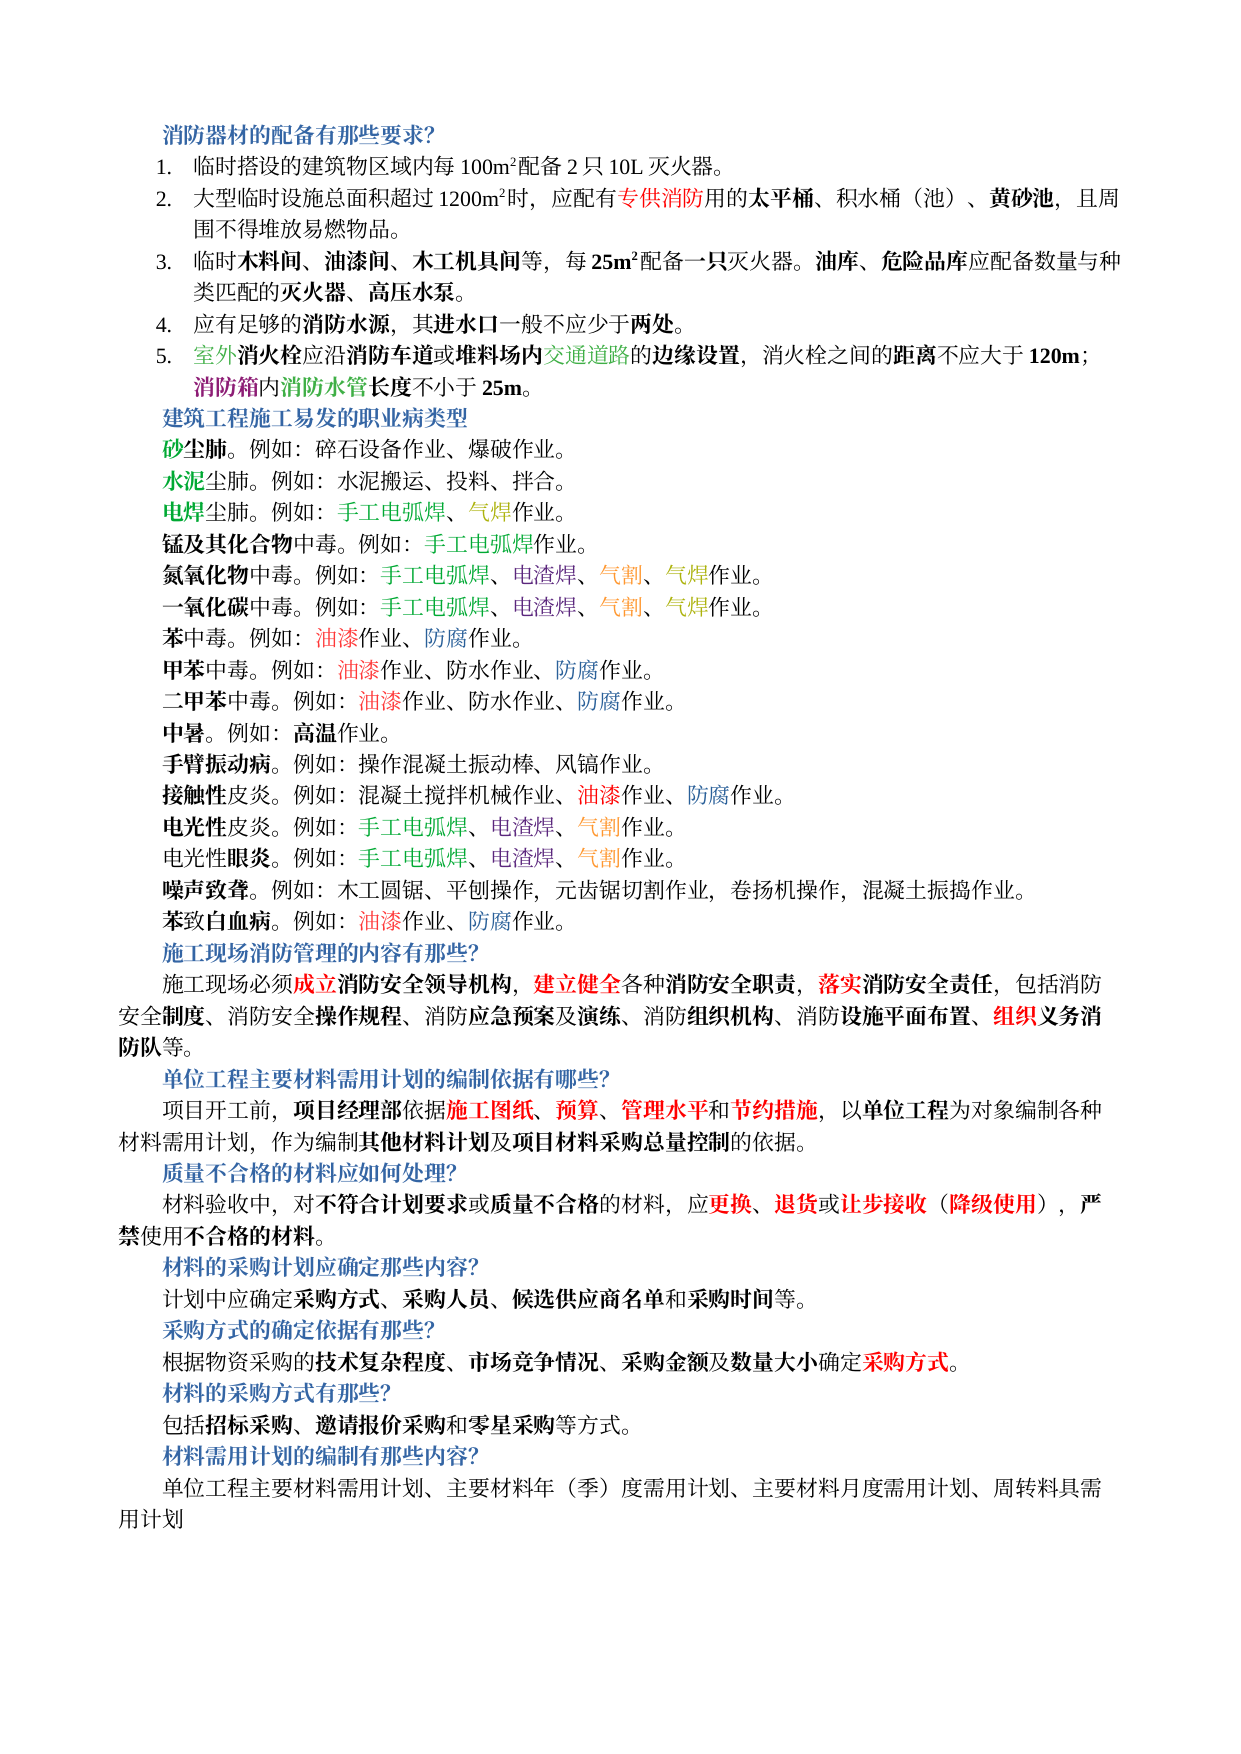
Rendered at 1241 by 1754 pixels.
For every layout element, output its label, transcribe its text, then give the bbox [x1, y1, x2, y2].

text 苯致白血病。例如：油漆作业、防腐作业。 [118, 904, 1122, 936]
text 单位工程主要材料需用计划、主要材料年（季）度需用计划、主要材料月度需用计划、周转料具需用计划 [118, 1471, 1122, 1534]
text 甲苯中毒。例如：油漆作业、防水作业、防腐作业。 [118, 653, 1122, 684]
subtitle 单位工程主要材料需用计划的编制依据有哪些？ [118, 1062, 1122, 1093]
subtitle 材料的采购方式有那些？ [118, 1376, 1122, 1408]
text 包括招标采购、邀请报价采购和零星采购等方式。 [118, 1408, 1122, 1439]
text 手臂振动病。例如：操作混凝土振动棒、风镐作业。 [118, 747, 1122, 779]
text 苯中毒。例如：油漆作业、防腐作业。 [118, 621, 1122, 653]
text 水泥尘肺。例如：水泥搬运、投料、拌合。 [118, 464, 1122, 496]
subtitle 建筑工程施工易发的职业病类型 [118, 401, 1122, 433]
text 接触性皮炎。例如：混凝土搅拌机械作业、油漆作业、防腐作业。 [118, 779, 1122, 810]
text 电光性眼炎。例如：手工电弧焊、电渣焊、气割作业。 [118, 842, 1122, 873]
text 电光性皮炎。例如：手工电弧焊、电渣焊、气割作业。 [118, 810, 1122, 842]
subtitle 材料的采购计划应确定那些内容？ [118, 1251, 1122, 1282]
list 临时木料间、油漆间、木工机具间等，每25m2配备一只灭火器。油库、危险品库应配备数量与种类匹配的灭火器、高压水泵。 [156, 244, 1122, 307]
text 施工现场必须成立消防安全领导机构，建立健全各种消防安全职责，落实消防安全责任，包括消防安全制度、消防安全操作规程、消防应急预案及演练、消防组织机构、消防设施平面布置、组织义务消防队等。 [118, 967, 1122, 1062]
list 大型临时设施总面积超过1200m2时，应配有专供消防用的太平桶、积水桶（池）、黄砂池，且周围不得堆放易燃物品。 [156, 181, 1122, 244]
text 砂尘肺。例如：碎石设备作业、爆破作业。 [118, 433, 1122, 464]
subtitle 质量不合格的材料应如何处理？ [118, 1156, 1122, 1188]
text 项目开工前，项目经理部依据施工图纸、预算、管理水平和节约措施，以单位工程为对象编制各种材料需用计划，作为编制其他材料计划及项目材料采购总量控制的依据。 [118, 1093, 1122, 1156]
list 临时搭设的建筑物区域内每100m2配备2只10L灭火器。 [156, 149, 1122, 181]
subtitle 施工现场消防管理的内容有那些？ [118, 936, 1122, 967]
text 电焊尘肺。例如：手工电弧焊、气焊作业。 [118, 496, 1122, 527]
list 室外消火栓应沿消防车道或堆料场内交通道路的边缘设置，消火栓之间的距离不应大于120m；消防箱内消防水管长度不小于25m。 [156, 338, 1122, 401]
subtitle 材料需用计划的编制有那些内容？ [118, 1439, 1122, 1471]
text 根据物资采购的技术复杂程度、市场竞争情况、采购金额及数量大小确定采购方式。 [118, 1345, 1122, 1376]
text 材料验收中，对不符合计划要求或质量不合格的材料，应更换、退货或让步接收（降级使用），严禁使用不合格的材料。 [118, 1188, 1122, 1251]
text 锰及其化合物中毒。例如：手工电弧焊作业。 [118, 527, 1122, 558]
text 计划中应确定采购方式、采购人员、候选供应商名单和采购时间等。 [118, 1282, 1122, 1313]
text 一氧化碳中毒。例如：手工电弧焊、电渣焊、气割、气焊作业。 [118, 590, 1122, 621]
text 氮氧化物中毒。例如：手工电弧焊、电渣焊、气割、气焊作业。 [118, 558, 1122, 590]
subtitle 消防器材的配备有那些要求？ [118, 118, 1122, 149]
text 中暑。例如：高温作业。 [118, 716, 1122, 747]
subtitle 采购方式的确定依据有那些？ [118, 1313, 1122, 1345]
text 二甲苯中毒。例如：油漆作业、防水作业、防腐作业。 [118, 684, 1122, 716]
text 噪声致聋。例如：木工圆锯、平刨操作，元齿锯切割作业，卷扬机操作，混凝土振捣作业。 [118, 873, 1122, 904]
list 应有足够的消防水源，其进水口一般不应少于两处。 [156, 307, 1122, 338]
